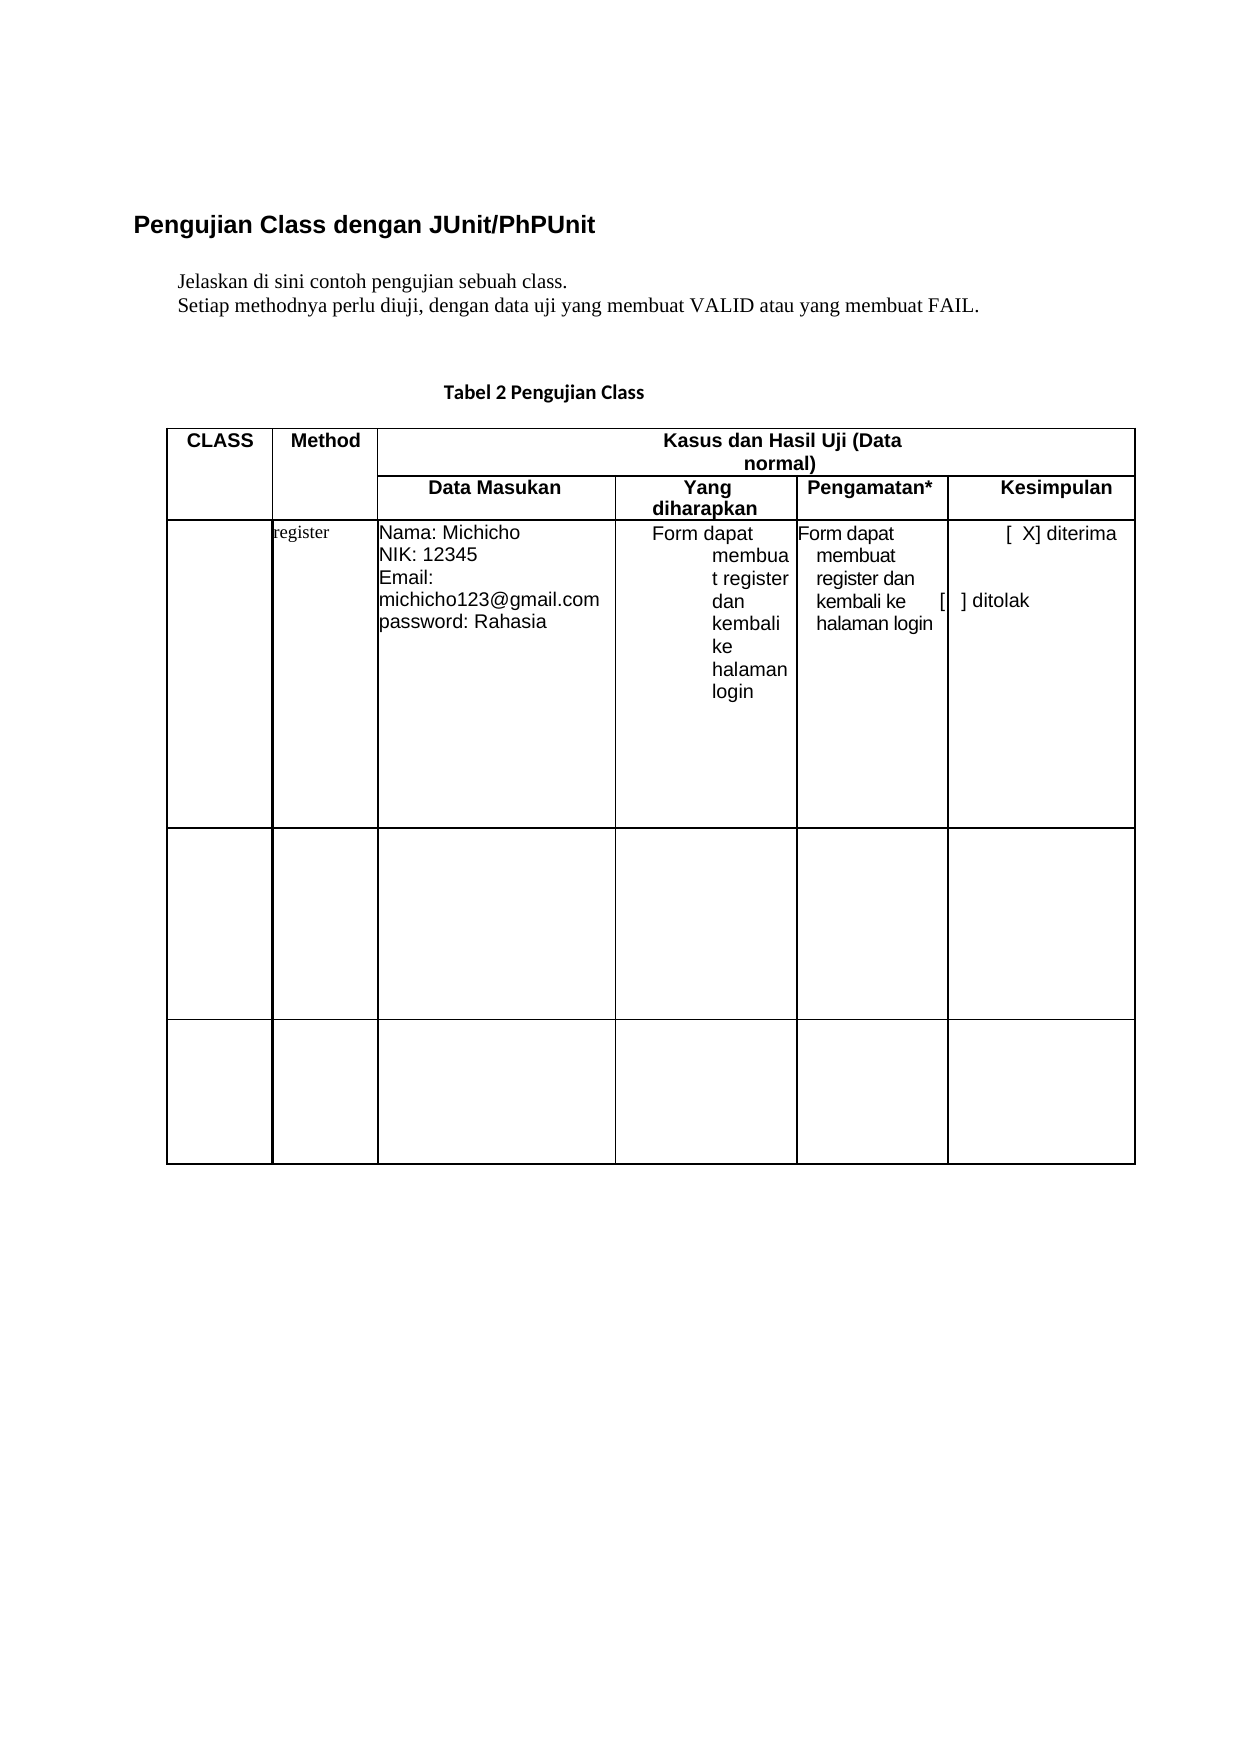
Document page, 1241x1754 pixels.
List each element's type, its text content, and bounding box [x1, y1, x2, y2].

table_header Method [273, 429, 377, 519]
table_cell [379, 829, 615, 968]
table_cell [798, 1129, 947, 1163]
table_cell [168, 1020, 271, 1163]
table_cell [616, 1086, 796, 1129]
table_cell [798, 1020, 947, 1086]
table_cell [ X] diterima [ ] ditolak [988, 521, 1134, 827]
table_cell [274, 829, 377, 1019]
table_header Kasus dan Hasil Uji (Data normal) [378, 429, 1134, 475]
table_cell [798, 703, 947, 732]
subtitle Tabel 2 Pengujian Class [142, 379, 946, 405]
table_cell Pengamatan* [798, 477, 947, 519]
table_cell Data Masukan [378, 477, 615, 519]
table_cell [168, 829, 271, 1019]
table_cell [616, 1129, 796, 1163]
table_cell [798, 829, 947, 968]
table_cell [616, 1020, 796, 1086]
text Setiap methodnya perlu diuji, dengan data uji yang membuat VALID atau yang membuat FAIL. [177, 293, 1186, 317]
table_cell [379, 1020, 615, 1086]
table_cell Yang diharapkan [616, 477, 796, 519]
table_cell [949, 829, 988, 1019]
table_cell [379, 732, 615, 827]
table_cell [616, 969, 796, 1019]
table_cell Nama: Michicho NIK: 12345 Email: michicho123@gmail.com password: Rahasia [379, 521, 615, 703]
table_cell [274, 1020, 377, 1163]
list Pengujian Class dengan JUnit/PhPUnit [133, 210, 1186, 238]
table_cell [798, 732, 947, 827]
table_cell [379, 1086, 615, 1129]
table_cell [379, 1129, 615, 1163]
text Jelaskan di sini contoh pengujian sebuah class. [177, 269, 1186, 293]
table_cell [616, 829, 796, 968]
table_header CLASS [168, 429, 272, 519]
table_cell [379, 969, 615, 1019]
table_cell register [274, 521, 377, 827]
table_cell Kesimpulan [949, 477, 1134, 519]
table_cell [798, 969, 947, 1019]
table_cell [379, 703, 615, 732]
table_cell [616, 703, 796, 732]
table_cell [616, 732, 796, 827]
table_cell [798, 1086, 947, 1129]
table_cell [168, 521, 271, 827]
table_cell [988, 829, 1134, 1019]
table_cell [949, 521, 988, 827]
table_cell Form dapat membuat register dan kembali ke halaman login [616, 521, 796, 703]
table_cell [949, 1020, 988, 1163]
table_cell [988, 1020, 1134, 1163]
table_cell Form dapat membuat register dan kembali ke halaman login [798, 521, 947, 703]
